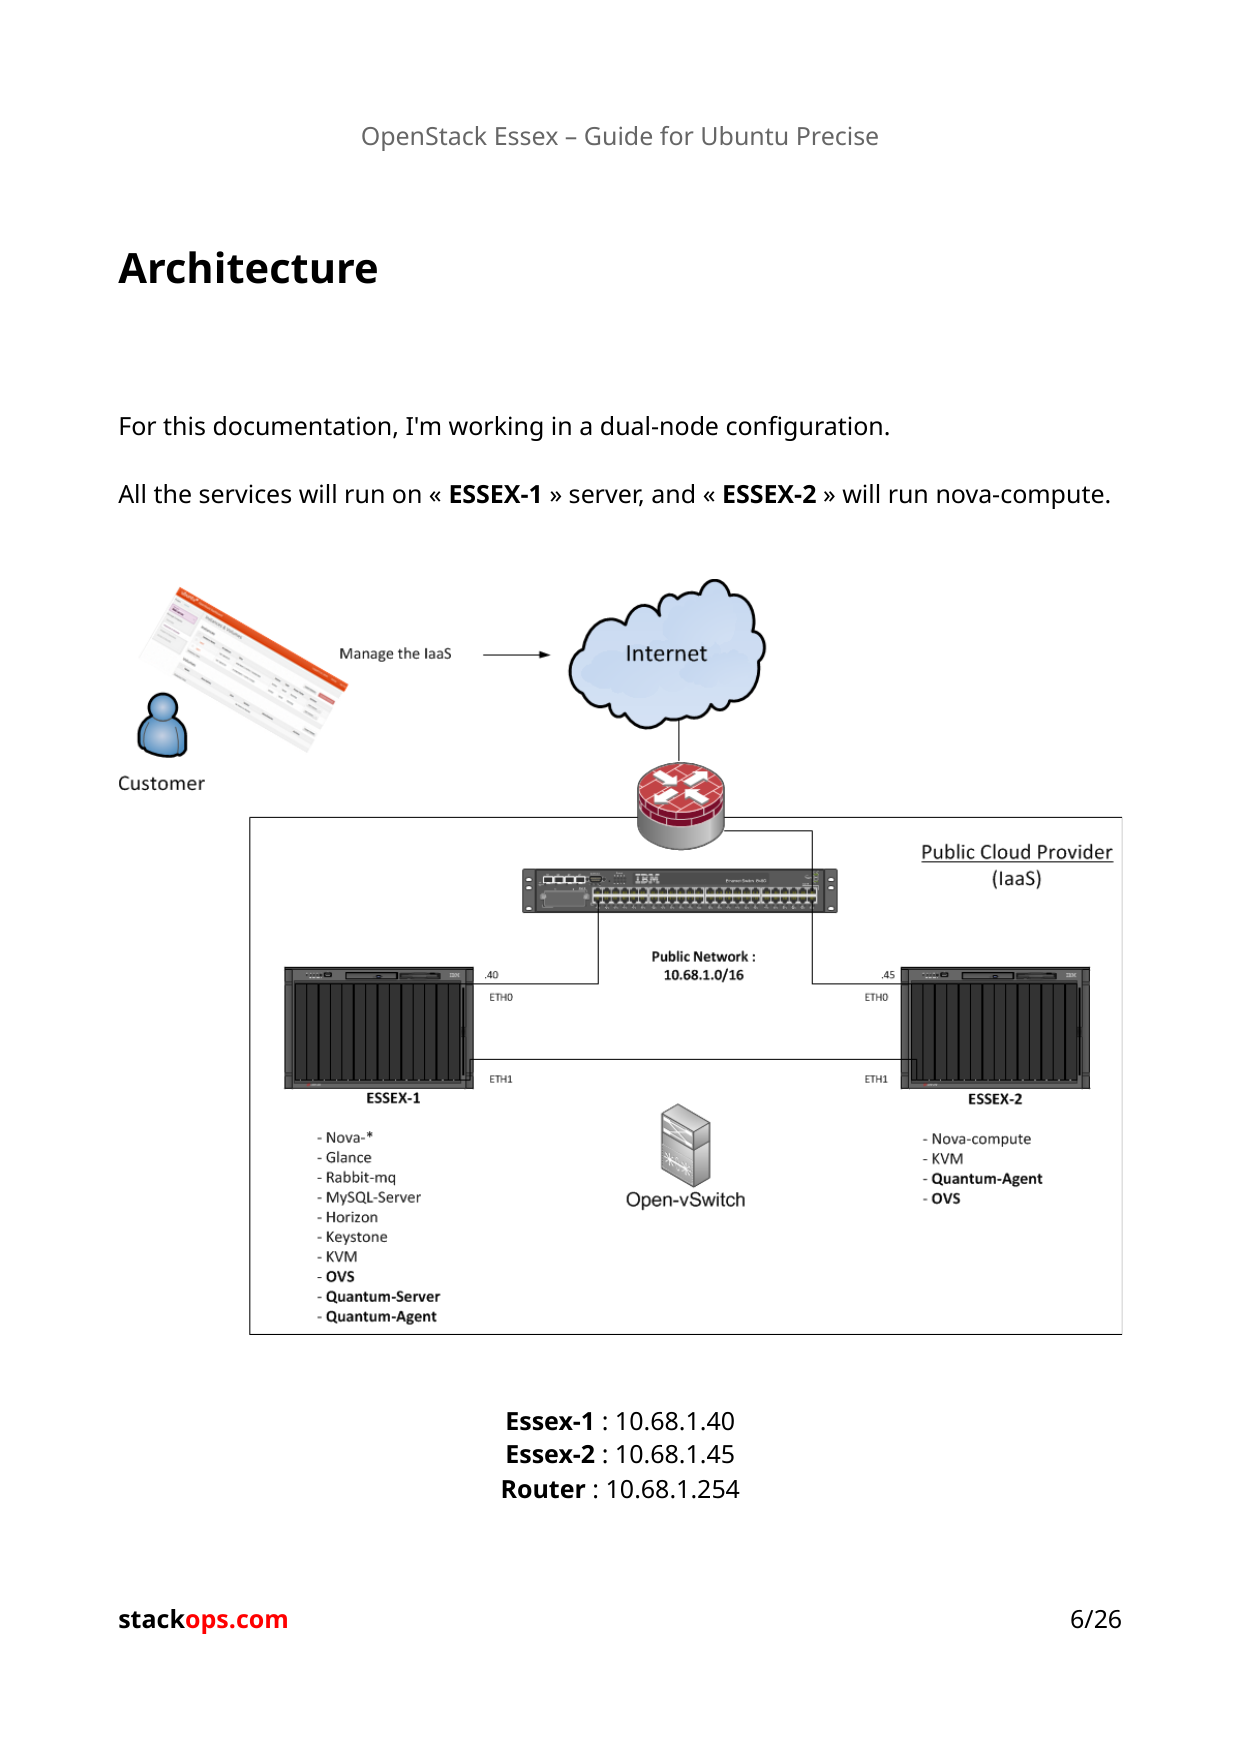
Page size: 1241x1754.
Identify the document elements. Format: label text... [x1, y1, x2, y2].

text For this documentation, I'm working in a dual-node configuration. [118, 409, 1122, 443]
text All the services will run on « ESSEX-1 » server, and « ESSEX-2 » will run nova-compute. [118, 477, 1122, 511]
text Router : 10.68.1.254 [118, 1471, 1122, 1505]
text Architecture [118, 238, 1122, 295]
text Essex-1 : 10.68.1.40 [118, 1403, 1122, 1437]
picture [118, 579, 1123, 1335]
text Essex-2 : 10.68.1.45 [118, 1437, 1122, 1471]
